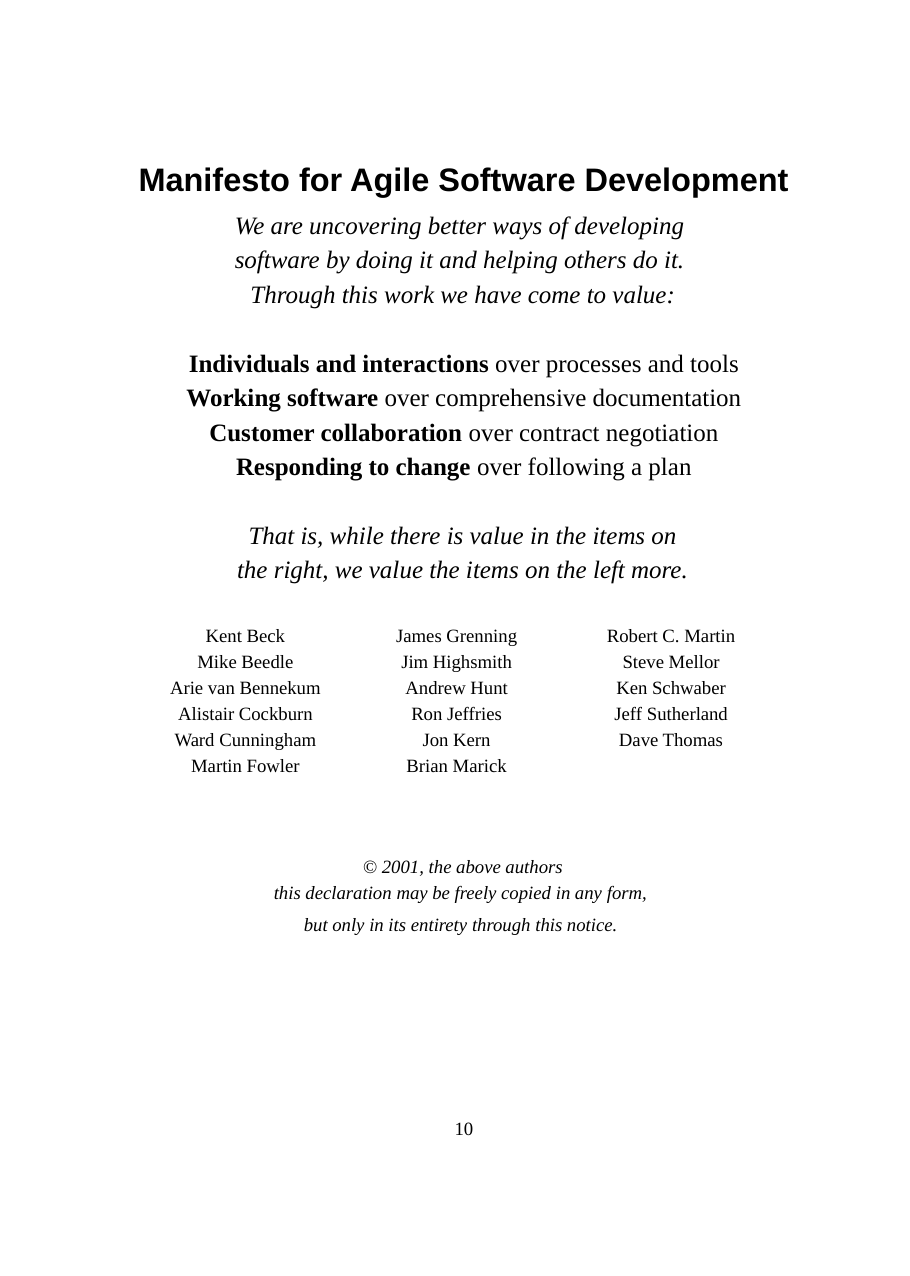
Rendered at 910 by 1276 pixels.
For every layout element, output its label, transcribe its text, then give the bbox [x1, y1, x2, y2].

text We are uncovering better ways of developing [136, 211, 791, 239]
text That is, while there is value in the items on [136, 521, 791, 550]
text this declaration may be freely copied in any form, [136, 882, 791, 904]
subtitle Manifesto for Agile Software Development [136, 161, 791, 198]
text the right, we value the items on the left more. [136, 556, 791, 584]
text software by doing it and helping others do it. [136, 245, 791, 274]
text Customer collaboration over contract negotiation [136, 418, 791, 446]
text Individuals and interactions over processes and tools [136, 349, 791, 377]
text Working software over comprehensive documentation [136, 383, 791, 412]
table_header Kent Beck Mike Beedle Arie van Bennekum Alistair Cockburn Ward Cunningham Martin Fowler [141, 605, 349, 812]
table_header Robert C. Martin Steve Mellor Ken Schwaber Jeff Sutherland Dave Thomas [564, 605, 778, 812]
text © 2001, the above authors [136, 856, 791, 878]
text Through this work we have come to value: [136, 280, 791, 308]
table_header James Grenning Jim Highsmith Andrew Hunt Ron Jeffries Jon Kern Brian Marick [349, 605, 564, 812]
text but only in its entirety through this notice. [136, 908, 791, 937]
text Responding to change over following a plan [136, 452, 791, 481]
